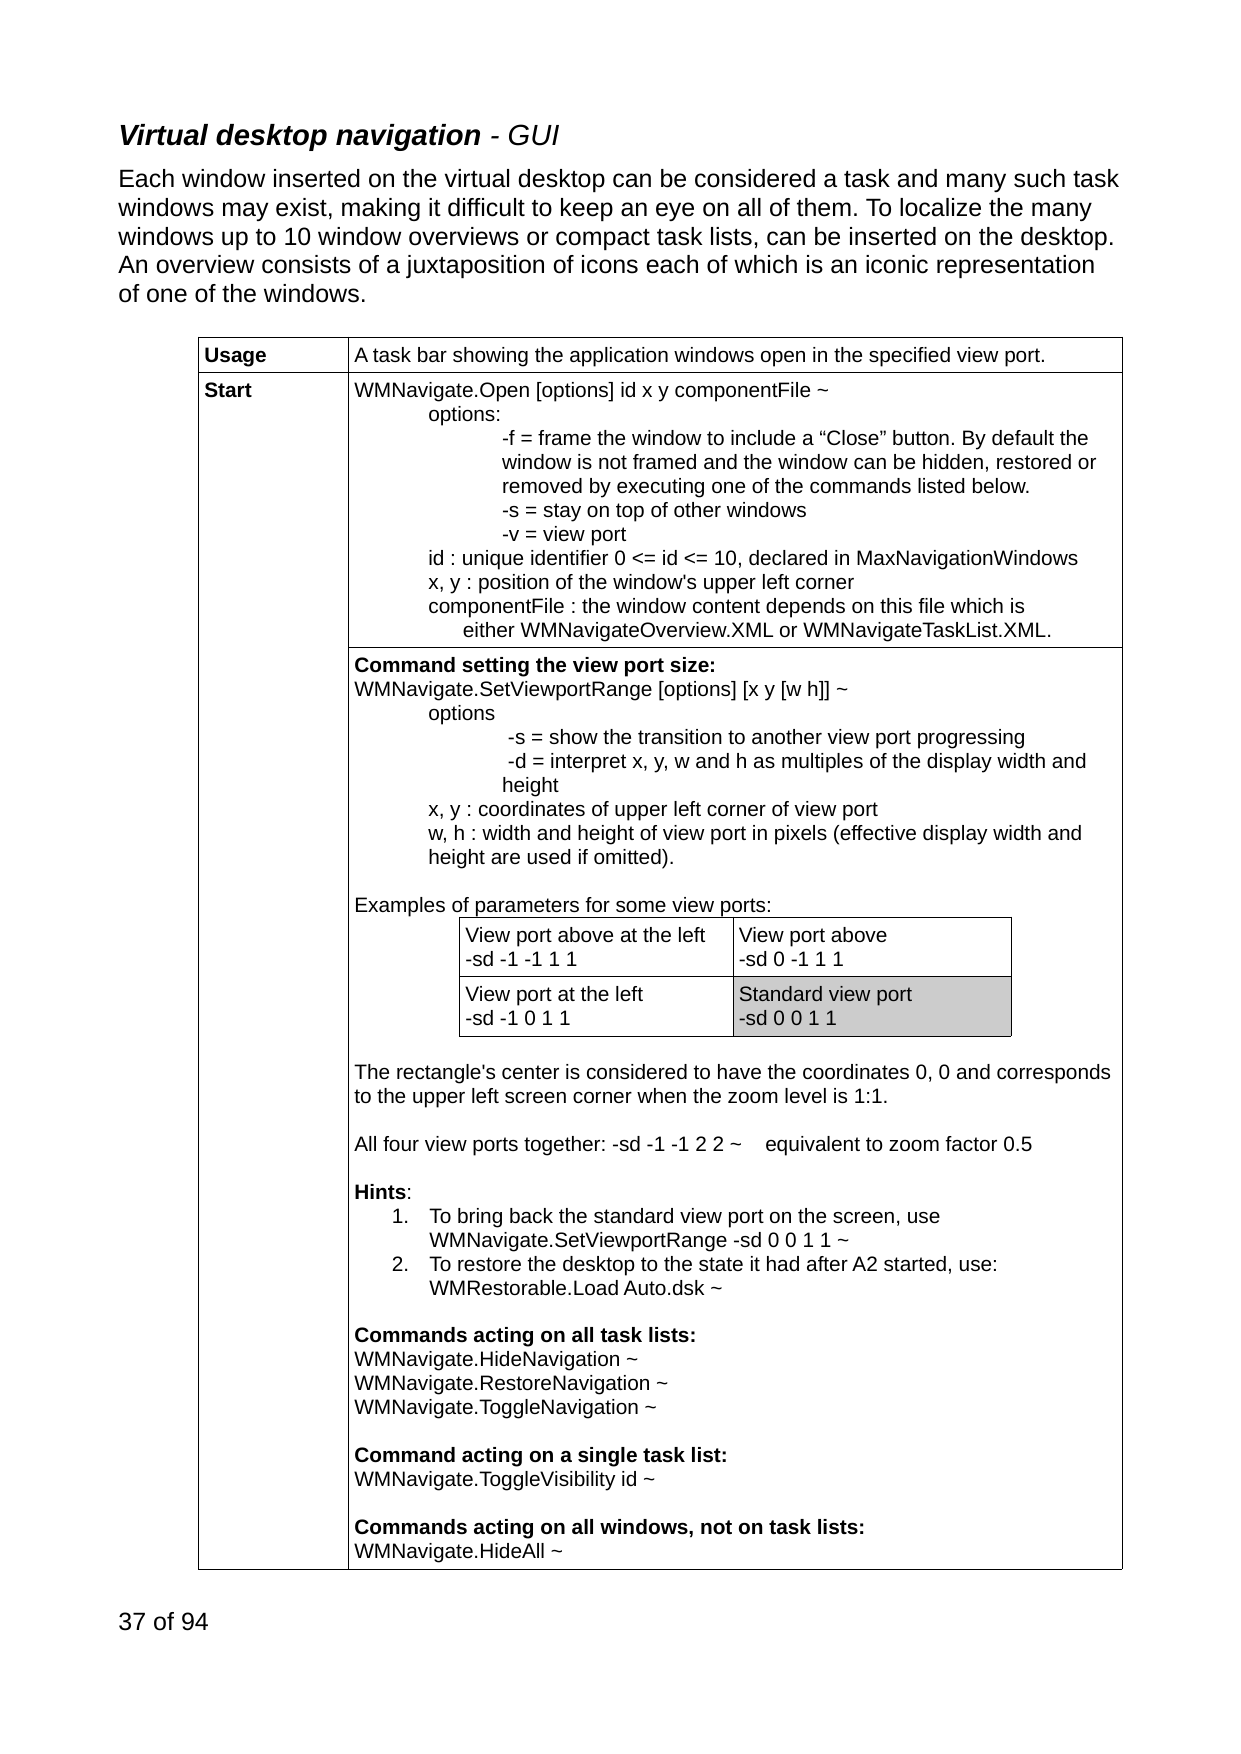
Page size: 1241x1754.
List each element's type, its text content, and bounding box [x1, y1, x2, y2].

table_cell Command setting the view port size: WMNavigate.SetViewportRange [options] [x y [w h]] ~ options -s = show the transition to another view port progressing -d = interpret x, y, w and h as multiples of the display width and height x, y : coordinates of upper left corner of view port w, h : width and height of view port in pixels (effective display width and height are used if omitted). Examples of parameters for some view ports: The rectangle's center is considered to have the coordinates 0, 0 and corresponds to the upper left screen corner when the zoom level is 1:1. All four view ports together: -sd -1 -1 2 2 ~ equivalent to zoom factor 0.5 Hints: To bring back the standard view port on the screen, use WMNavigate.SetViewportRange -sd 0 0 1 1 ~ To restore the desktop to the state it had after A2 started, use: WMRestorable.Load Auto.dsk ~ Commands acting on all task lists: WMNavigate.HideNavigation ~ WMNavigate.RestoreNavigation ~ WMNavigate.ToggleNavigation ~ Command acting on a single task list: WMNavigate.ToggleVisibility id ~ Commands acting on all windows, not on task lists: WMNavigate.HideAll ~ [349, 648, 1122, 1568]
table_cell Standard view port -sd 0 0 1 1 [734, 977, 1011, 1036]
table_header Usage [199, 338, 348, 372]
table_cell View port at the left -sd -1 0 1 1 [460, 977, 733, 1036]
table_cell Start [199, 373, 348, 1568]
subtitle Virtual desktop navigation - GUI [118, 118, 1122, 152]
table_header A task bar showing the application windows open in the specified view port. [349, 338, 1122, 372]
table_header View port above at the left -sd -1 -1 1 1 [460, 918, 733, 976]
table_cell WMNavigate.Open [options] id x y componentFile ~ options: -f = frame the window to include a “Close” button. By default the window is not framed and the window can be hidden, restored or removed by executing one of the commands listed below. -s = stay on top of other windows -v = view port id : unique identifier 0 <= id <= 10, declared in MaxNavigationWindows x, y : position of the window's upper left corner componentFile : the window content depends on this file which is either WMNavigateOverview.XML or WMNavigateTaskList.XML. [349, 373, 1122, 647]
table_header View port above -sd 0 -1 1 1 [734, 918, 1011, 976]
text Each window inserted on the virtual desktop can be considered a task and many such task windows may exist, making it difficult to keep an eye on all of them. To localize the many windows up to 10 window overviews or compact task lists, can be inserted on the desktop. An overview consists of a juxtaposition of icons each of which is an iconic representation of one of the windows. [118, 164, 1122, 308]
